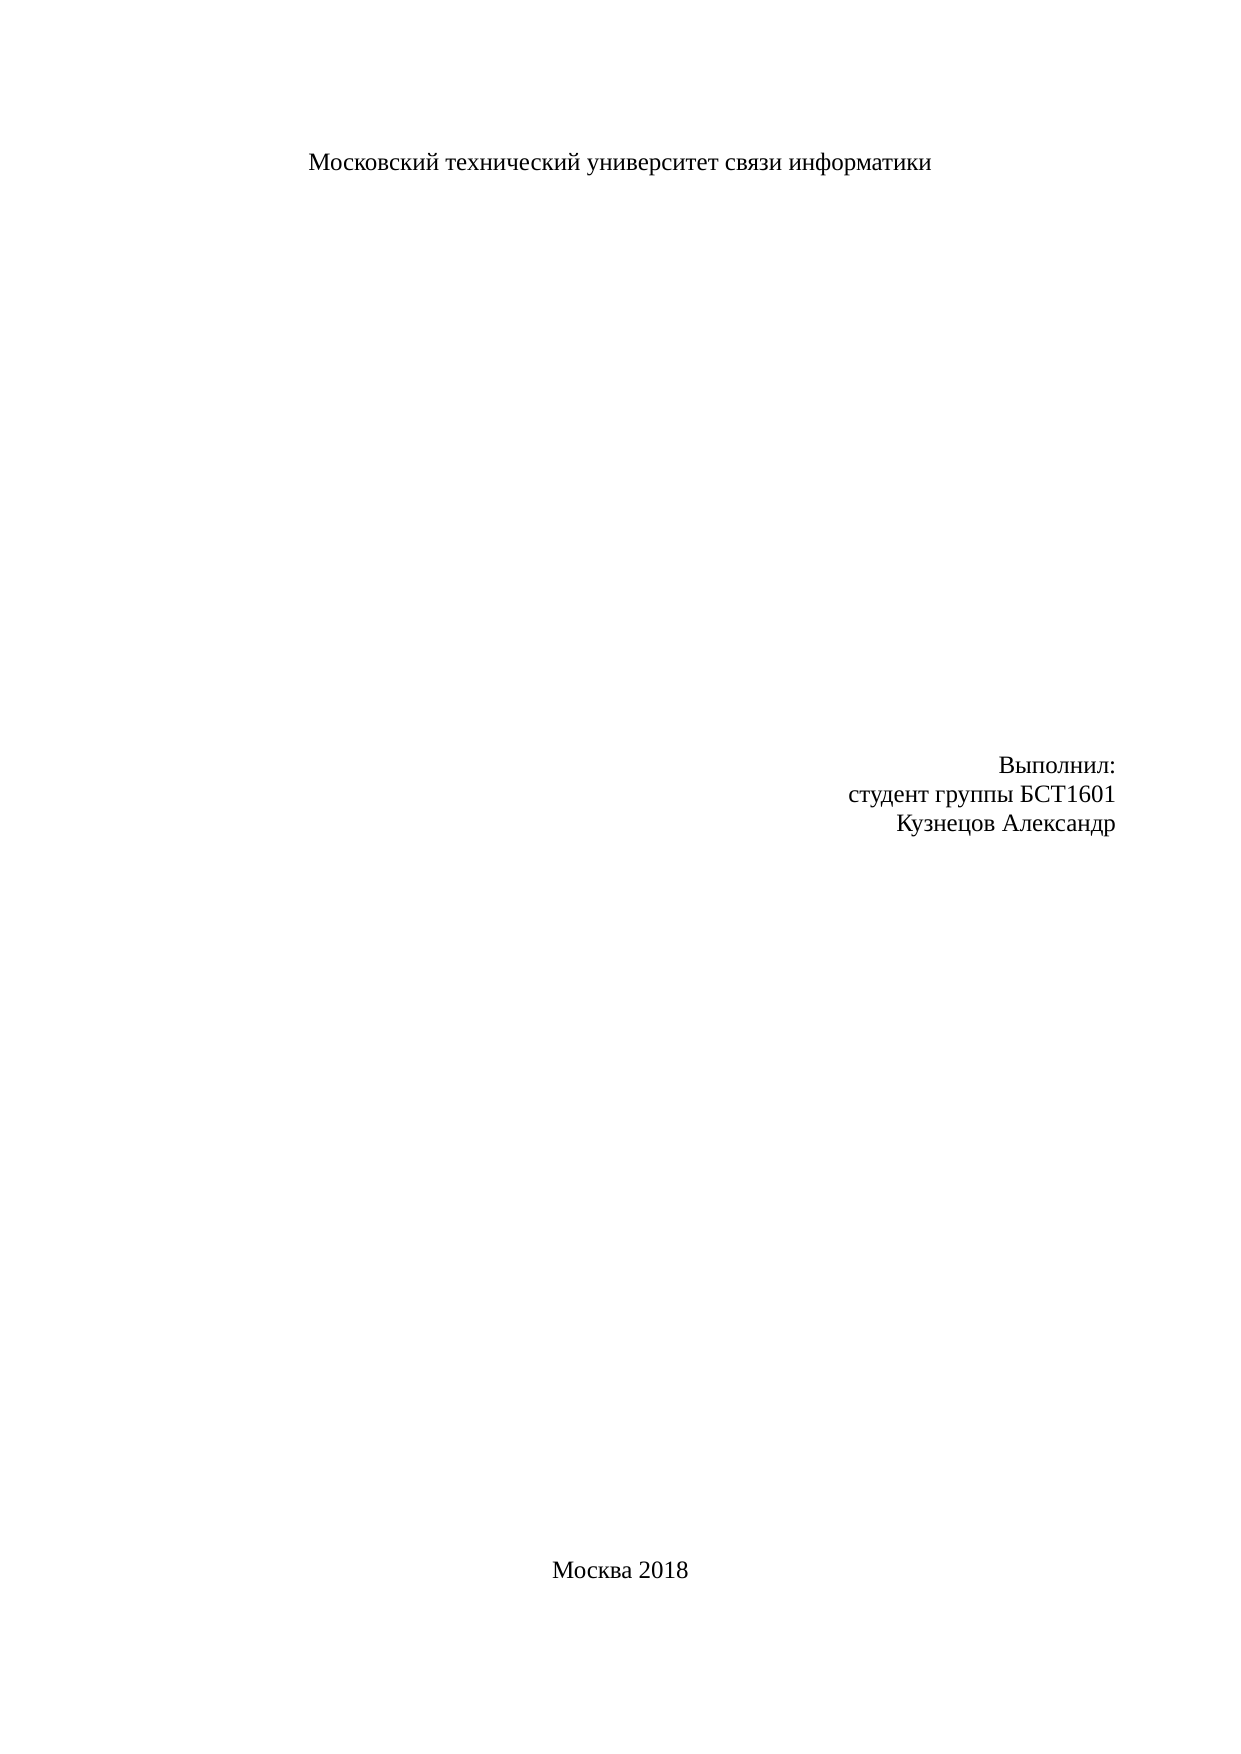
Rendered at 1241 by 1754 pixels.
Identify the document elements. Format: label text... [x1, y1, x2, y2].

text Москва 2018 [118, 1556, 1122, 1584]
text Кузнецов Александр [118, 808, 1122, 837]
text студент группы БСТ1601 [118, 779, 1122, 808]
text Выполнил: [118, 751, 1122, 779]
text Московский технический университет связи информатики [118, 147, 1122, 176]
